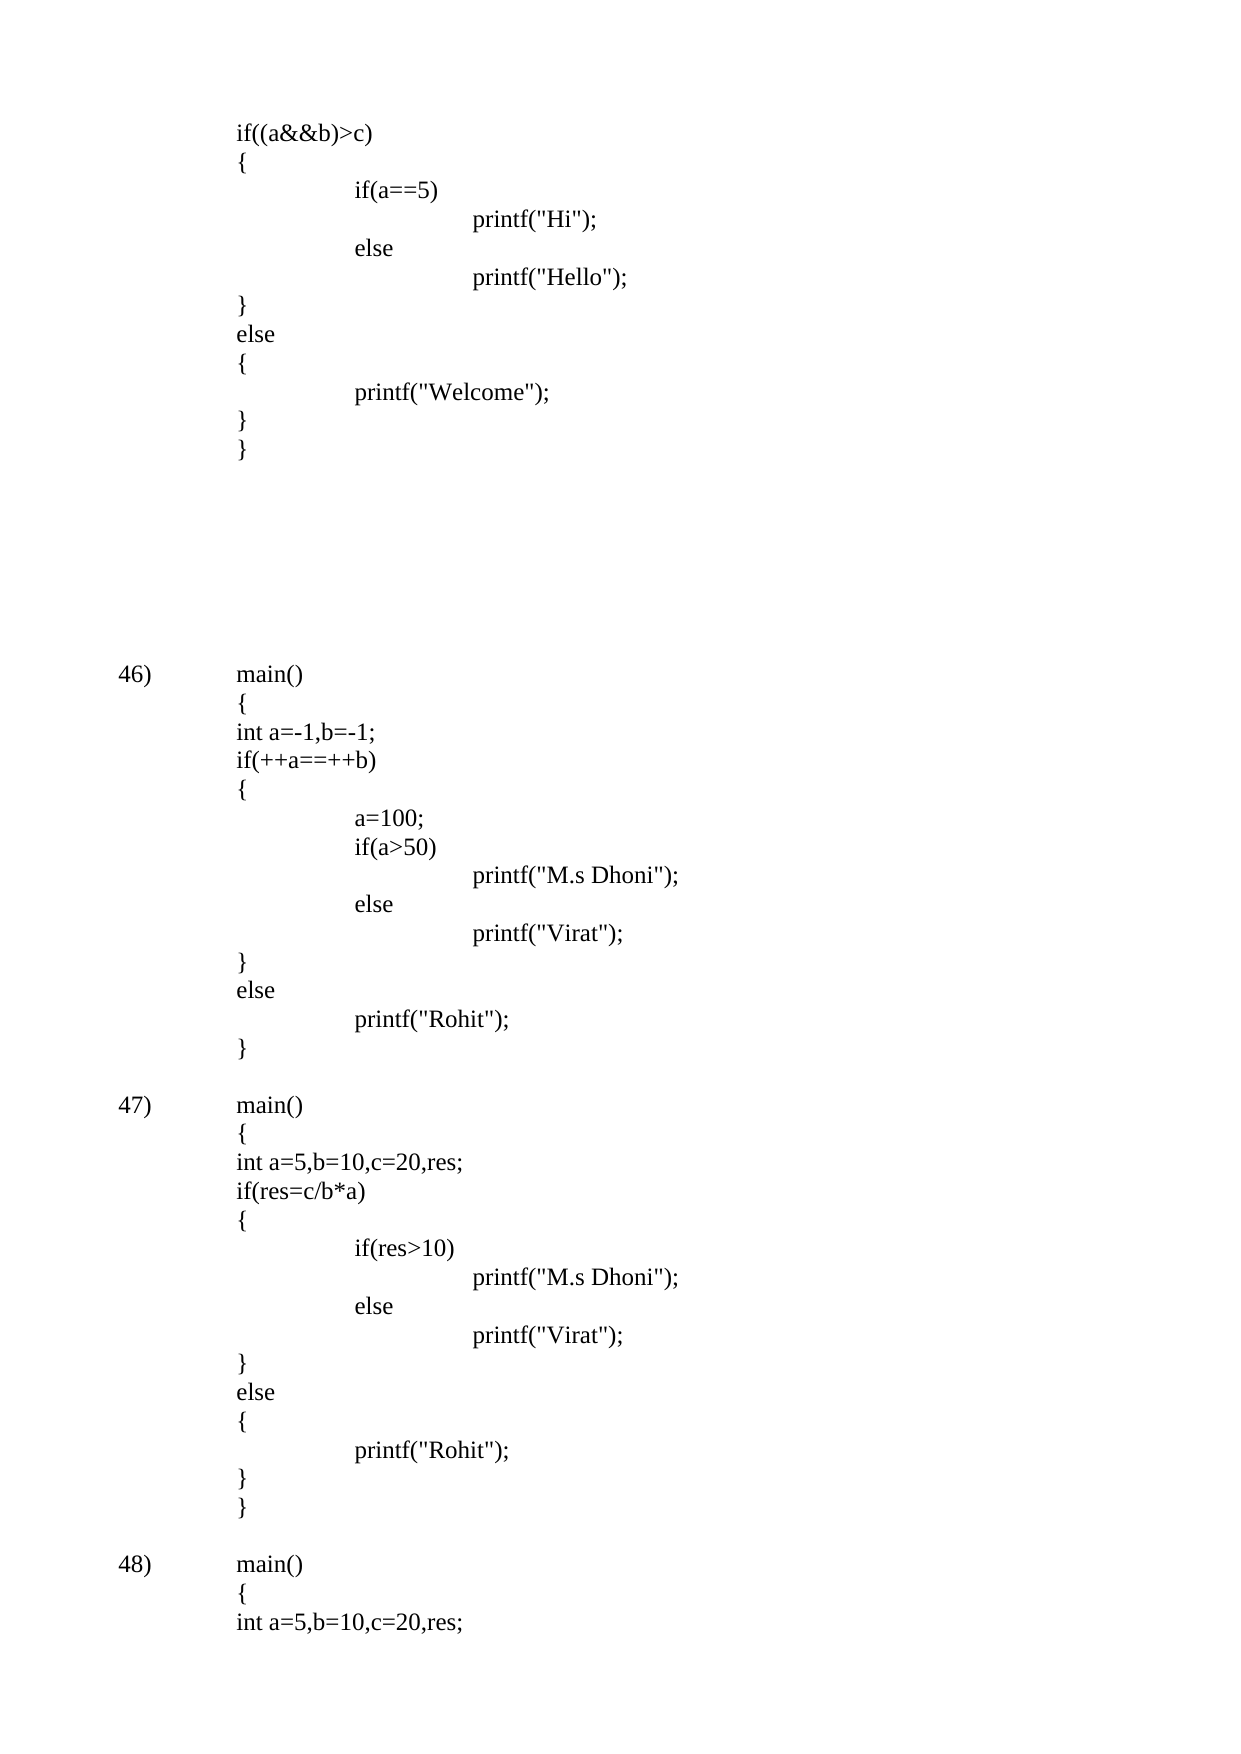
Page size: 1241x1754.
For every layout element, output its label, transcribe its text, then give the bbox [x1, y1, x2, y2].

text int a=5,b=10,c=20,res; [118, 1607, 1122, 1635]
text printf("Welcome"); [118, 377, 1122, 406]
text if(res>10) [118, 1233, 1122, 1262]
text printf("M.s Dhoni"); [118, 861, 1122, 889]
text } [118, 1492, 1122, 1521]
text { [118, 1406, 1122, 1435]
text else [118, 889, 1122, 918]
text 46) main() [118, 659, 1122, 688]
text } [118, 434, 1122, 463]
text printf("Virat"); [118, 1320, 1122, 1348]
text 47) main() [118, 1090, 1122, 1118]
text int a=5,b=10,c=20,res; [118, 1147, 1122, 1176]
text 48) main() [118, 1549, 1122, 1578]
text a=100; [118, 803, 1122, 832]
text if(++a==++b) [118, 746, 1122, 774]
text printf("Rohit"); [118, 1004, 1122, 1033]
text printf("Hi"); [118, 204, 1122, 233]
text else [118, 976, 1122, 1004]
text printf("M.s Dhoni"); [118, 1262, 1122, 1291]
text else [118, 1377, 1122, 1406]
text { [118, 1205, 1122, 1233]
text } [118, 1348, 1122, 1377]
text if(a==5) [118, 176, 1122, 204]
text { [118, 1578, 1122, 1607]
text } [118, 947, 1122, 976]
text } [118, 1033, 1122, 1062]
text { [118, 688, 1122, 717]
text printf("Hello"); [118, 262, 1122, 291]
text { [118, 1118, 1122, 1147]
text } [118, 406, 1122, 434]
text printf("Rohit"); [118, 1435, 1122, 1463]
text if((a&&b)>c) [118, 118, 1122, 147]
text else [118, 1291, 1122, 1320]
text { [118, 774, 1122, 803]
text { [118, 348, 1122, 377]
text } [118, 291, 1122, 319]
text if(a>50) [118, 832, 1122, 861]
text else [118, 319, 1122, 348]
text { [118, 147, 1122, 176]
text if(res=c/b*a) [118, 1176, 1122, 1205]
text printf("Virat"); [118, 918, 1122, 947]
text int a=-1,b=-1; [118, 717, 1122, 746]
text else [118, 233, 1122, 262]
text } [118, 1463, 1122, 1492]
